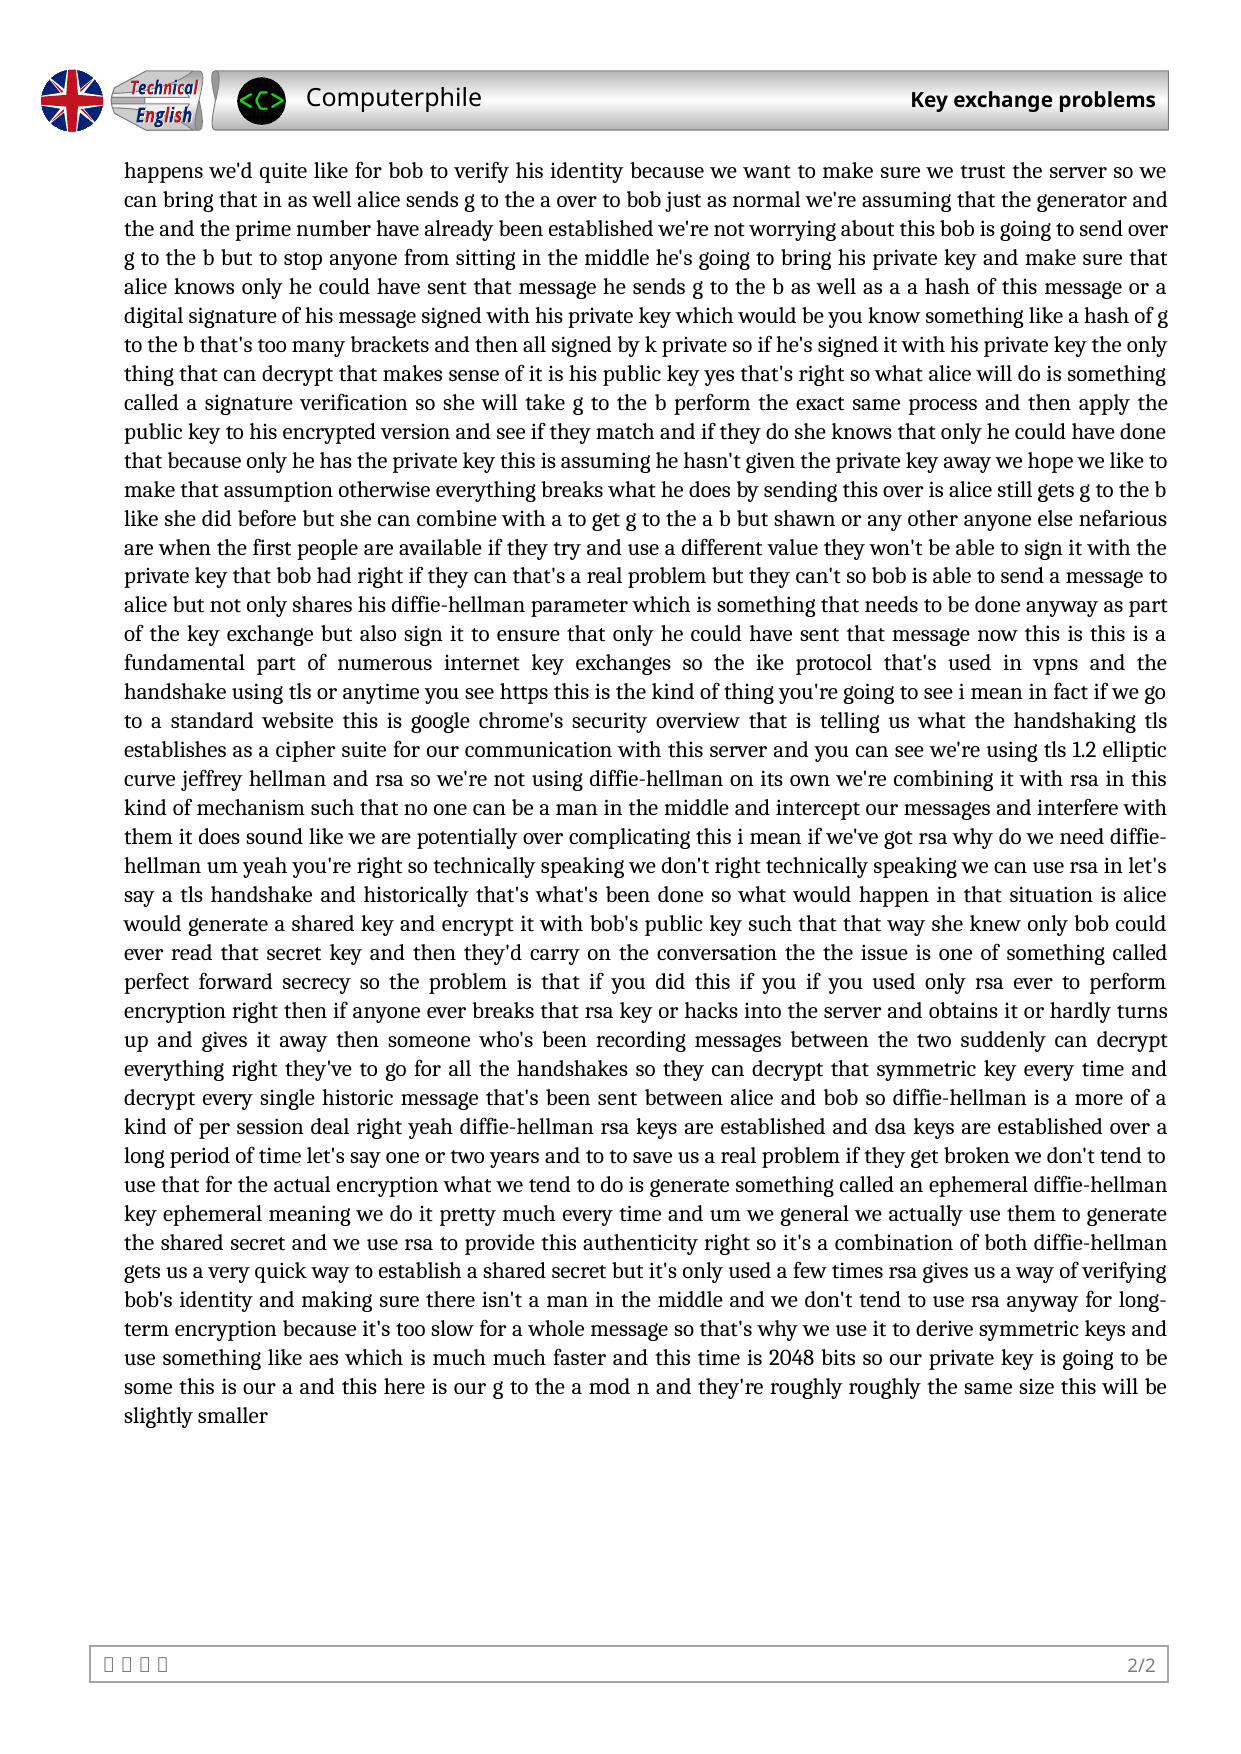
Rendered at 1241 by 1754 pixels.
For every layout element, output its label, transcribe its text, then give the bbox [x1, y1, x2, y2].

list happens we'd quite like for bob to verify his identity because we want to make sure we trust the server so we can bring that in as well alice sends g to the a over to bob just as normal we're assuming that the generator and the and the prime number have already been established we're not worrying about this bob is going to send over g to the b but to stop anyone from sitting in the middle he's going to bring his private key and make sure that alice knows only he could have sent that message he sends g to the b as well as a a hash of this message or a digital signature of his message signed with his private key which would be you know something like a hash of g to the b that's too many brackets and then all signed by k private so if he's signed it with his private key the only thing that can decrypt that makes sense of it is his public key yes that's right so what alice will do is something called a signature verification so she will take g to the b perform the exact same process and then apply the public key to his encrypted version and see if they match and if they do she knows that only he could have done that because only he has the private key this is assuming he hasn't given the private key away we hope we like to make that assumption otherwise everything breaks what he does by sending this over is alice still gets g to the b like she did before but she can combine with a to get g to the a b but shawn or any other anyone else nefarious are when the first people are available if they try and use a different value they won't be able to sign it with the private key that bob had right if they can that's a real problem but they can't so bob is able to send a message to alice but not only shares his diffie-hellman parameter which is something that needs to be done anyway as part of the key exchange but also sign it to ensure that only he could have sent that message now this is this is a fundamental part of numerous internet key exchanges so the ike protocol that's used in vpns and the handshake using tls or anytime you see https this is the kind of thing you're going to see i mean in fact if we go to a standard website this is google chrome's security overview that is telling us what the handshaking tls establishes as a cipher suite for our communication with this server and you can see we're using tls 1.2 elliptic curve jeffrey hellman and rsa so we're not using diffie-hellman on its own we're combining it with rsa in this kind of mechanism such that no one can be a man in the middle and intercept our messages and interfere with them it does sound like we are potentially over complicating this i mean if we've got rsa why do we need diffie-hellman um yeah you're right so technically speaking we don't right technically speaking we can use rsa in let's say a tls handshake and historically that's what's been done so what would happen in that situation is alice would generate a shared key and encrypt it with bob's public key such that that way she knew only bob could ever read that secret key and then they'd carry on the conversation the the issue is one of something called perfect forward secrecy so the problem is that if you did this if you if you used only rsa ever to perform encryption right then if anyone ever breaks that rsa key or hacks into the server and obtains it or hardly turns up and gives it away then someone who's been recording messages between the two suddenly can decrypt everything right they've to go for all the handshakes so they can decrypt that symmetric key every time and decrypt every single historic message that's been sent between alice and bob so diffie-hellman is a more of a kind of per session deal right yeah diffie-hellman rsa keys are established and dsa keys are established over a long period of time let's say one or two years and to to save us a real problem if they get broken we don't tend to use that for the actual encryption what we tend to do is generate something called an ephemeral diffie-hellman key ephemeral meaning we do it pretty much every time and um we general we actually use them to generate the shared secret and we use rsa to provide this authenticity right so it's a combination of both diffie-hellman gets us a very quick way to establish a shared secret but it's only used a few times rsa gives us a way of verifying bob's identity and making sure there isn't a man in the middle and we don't tend to use rsa anyway for long-term encryption because it's too slow for a whole message so that's why we use it to derive symmetric keys and use something like aes which is much much faster and this time is 2048 bits so our private key is going to be some this is our a and this here is our g to the a mod n and they're roughly roughly the same size this will be slightly smaller [88, 158, 1169, 1429]
picture [237, 77, 286, 125]
